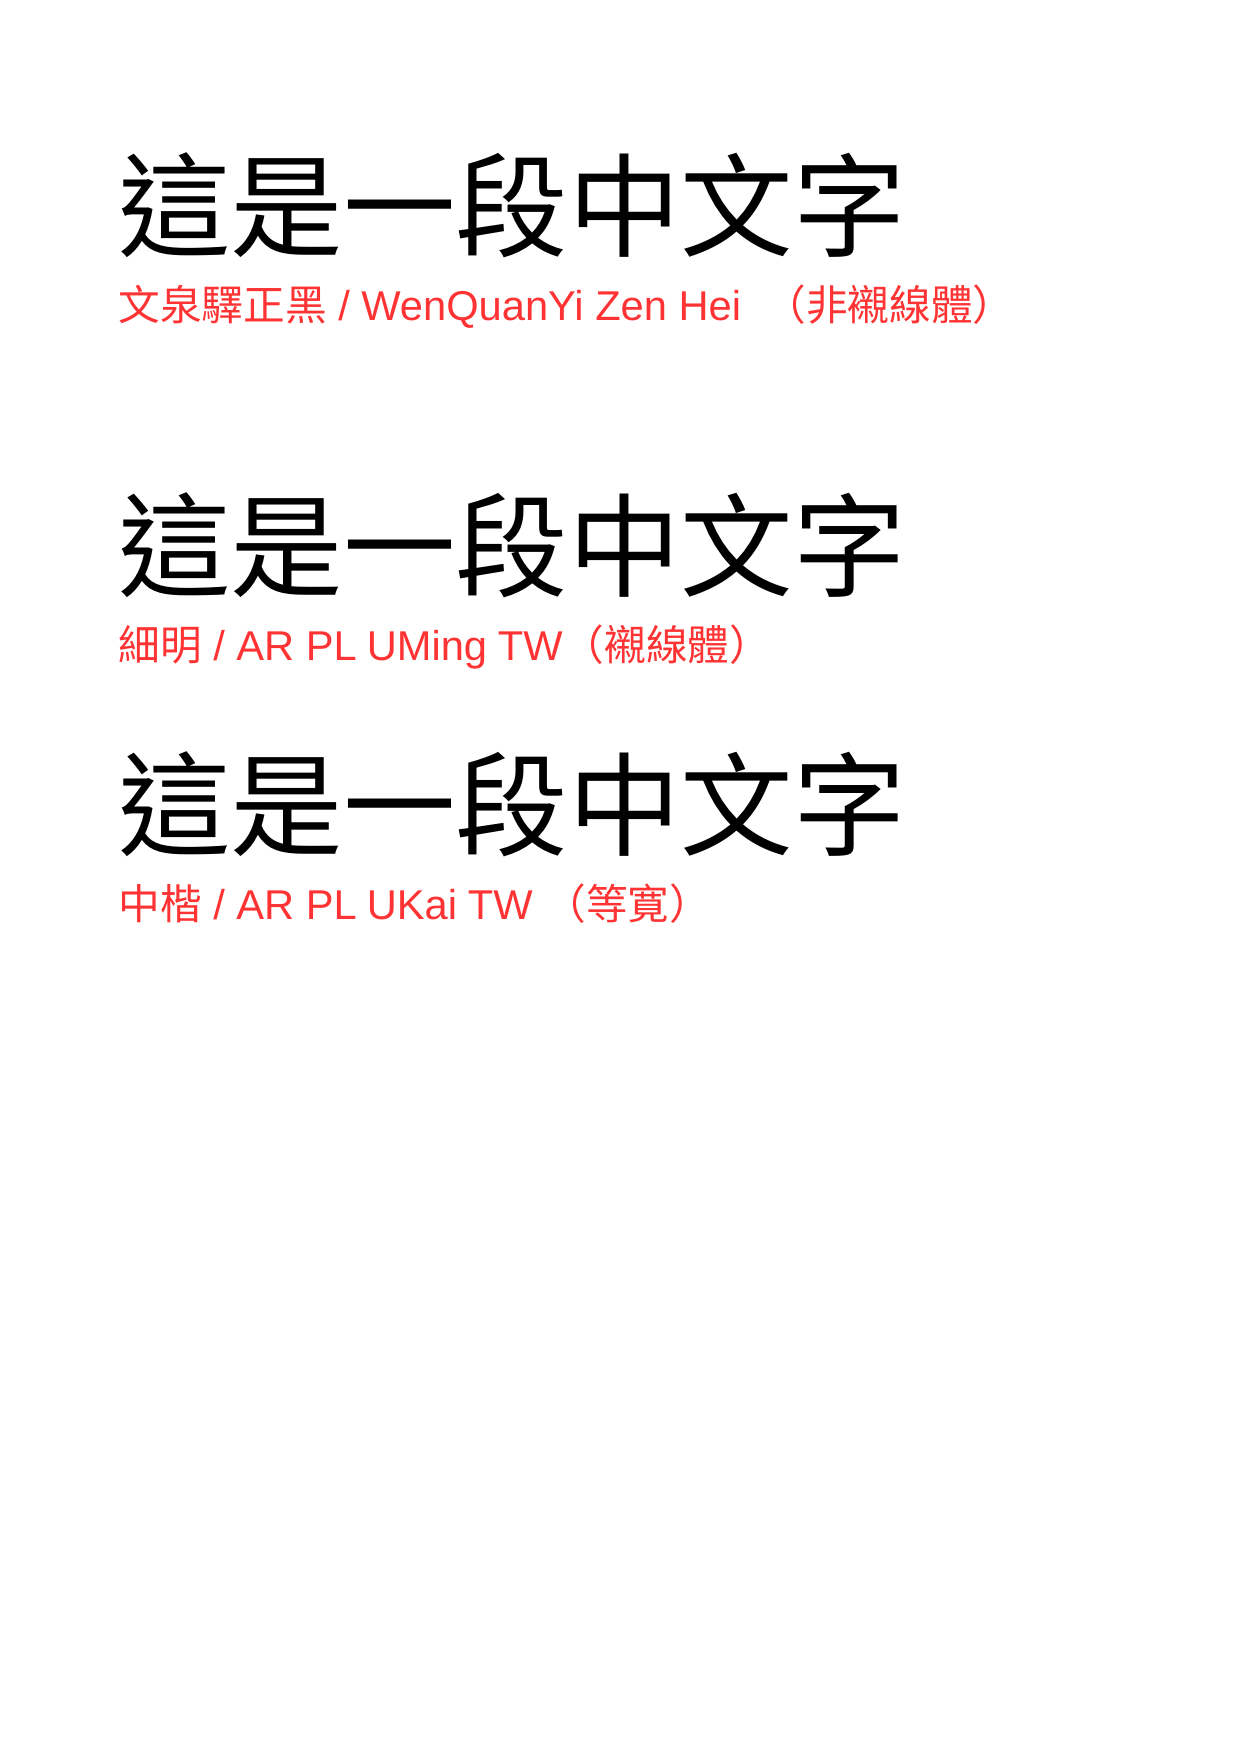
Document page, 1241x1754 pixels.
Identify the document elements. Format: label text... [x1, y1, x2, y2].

text 中楷 / AR PL UKai TW （等寛） [118, 880, 1122, 928]
text 這是一段中文字 [118, 118, 1122, 281]
text 細明 / AR PL UMing TW（襯線體） [118, 621, 1122, 669]
text 文泉驛正黑 / WenQuanYi Zen Hei （非襯線體） [118, 281, 1122, 329]
text 這是一段中文字 [118, 717, 1122, 880]
text 這是一段中文字 [118, 458, 1122, 621]
